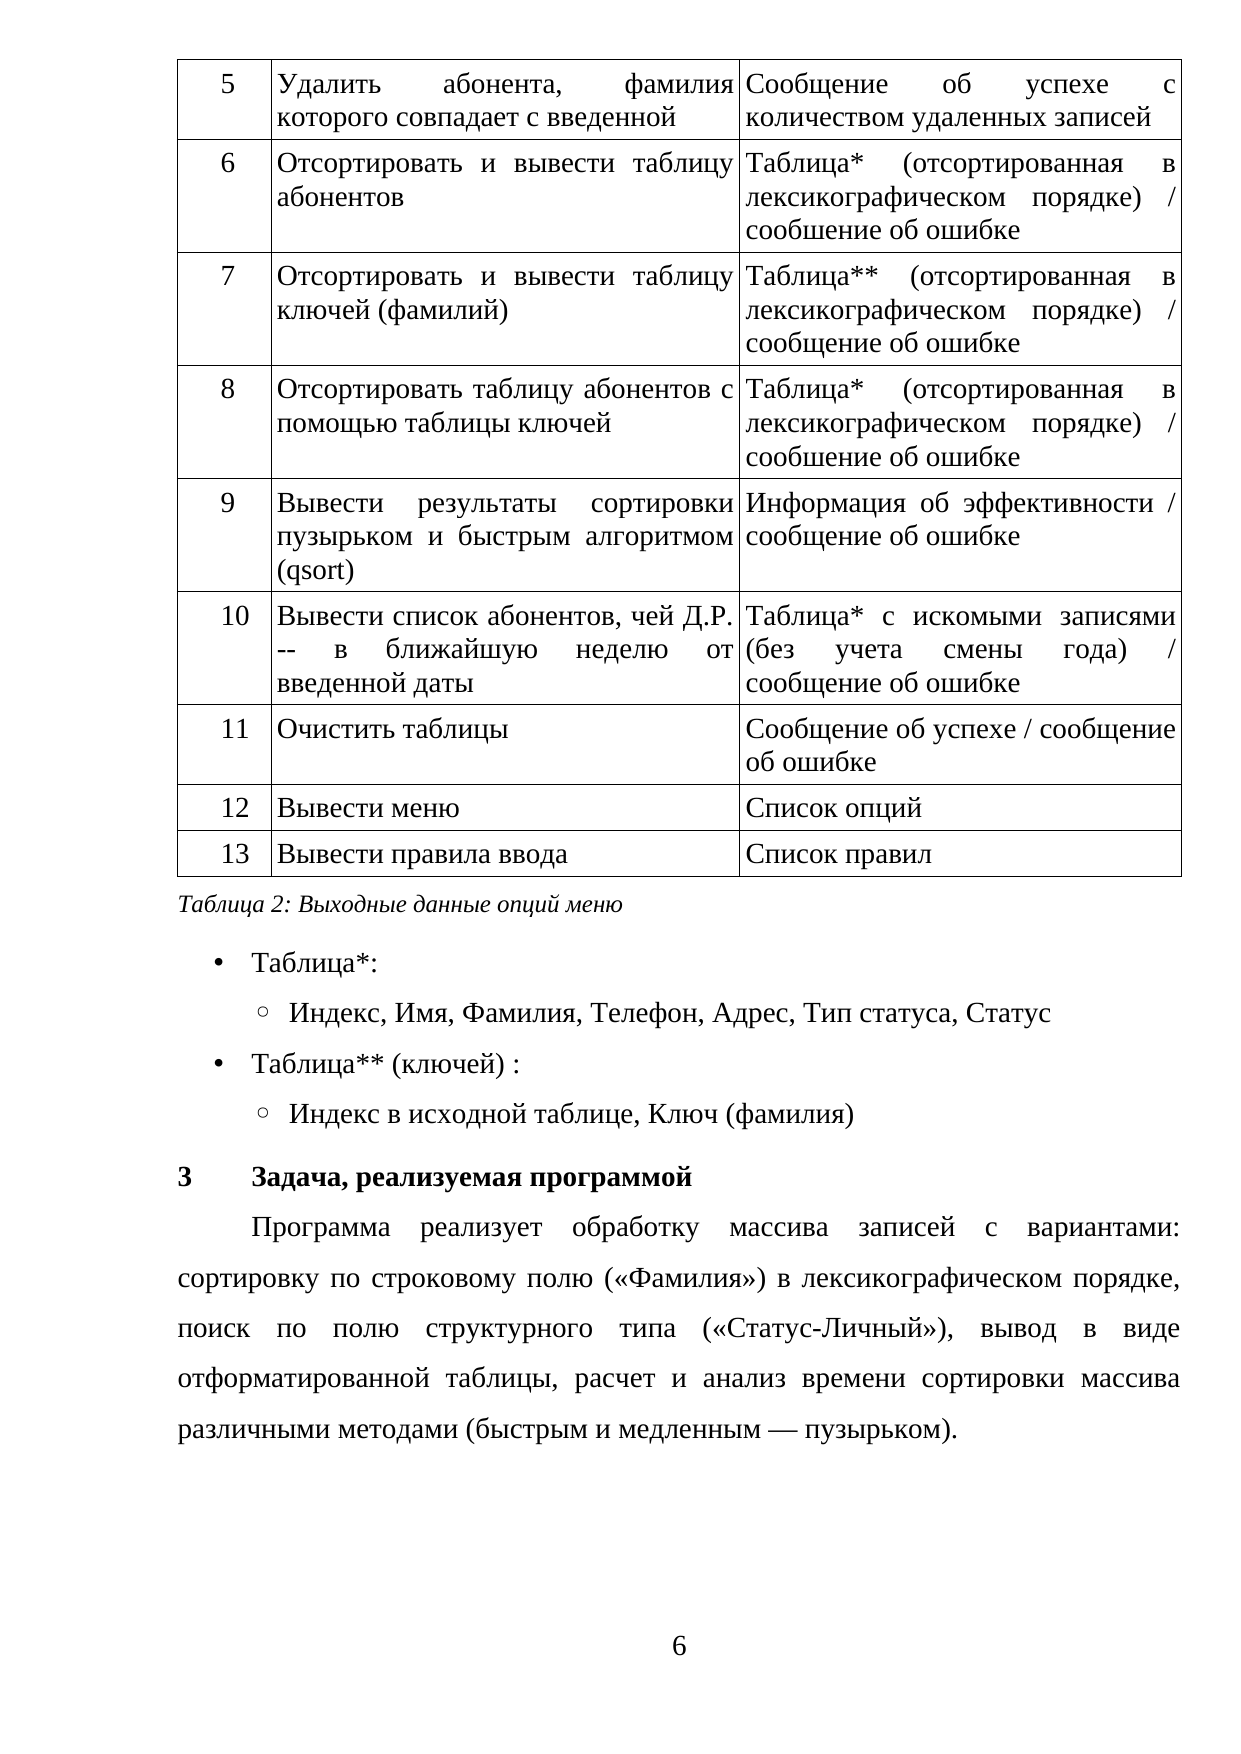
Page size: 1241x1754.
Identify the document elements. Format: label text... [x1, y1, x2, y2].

table_cell Удалить абонента, фамилия которого совпадает с введенной [272, 60, 739, 139]
text Программа реализует обработку массива записей с вариантами: сортировку по строковому полю («Фамилия») в лексикографическом порядке, поиск по полю структурного типа («Статус-Личный»), вывод в виде отформатированной таблицы, расчет и анализ времени сортировки массива различными методами (быстрым и медленным — пузырьком). [177, 1209, 1181, 1444]
table_cell Таблица* с искомыми записями (без учета смены года) / сообщение об ошибке [740, 592, 1181, 704]
list Индекс в исходной таблице, Ключ (фамилия) [251, 1096, 1181, 1130]
table_cell Информация об эффективности / сообщение об ошибке [740, 479, 1181, 591]
list Таблица** (ключей) : [213, 1046, 1181, 1079]
table_cell [178, 592, 271, 704]
table_cell [178, 60, 271, 139]
table_cell Сообщение об успехе / сообщение об ошибке [740, 705, 1181, 784]
table_cell [178, 705, 271, 784]
table_cell [178, 785, 271, 830]
list Индекс, Имя, Фамилия, Телефон, Адрес, Тип статуса, Статус [251, 996, 1181, 1029]
table_cell Таблица* (отсортированная в лексикографическом порядке) / сообшение об ошибке [740, 366, 1181, 478]
table_cell Вывести результаты сортировки пузырьком и быстрым алгоритмом (qsort) [272, 479, 739, 591]
table_cell Список опций [740, 785, 1181, 830]
table_cell Таблица* (отсортированная в лексикографическом порядке) / сообшение об ошибке [740, 140, 1181, 252]
list Таблица*: [213, 945, 1181, 979]
table_cell Очистить таблицы [272, 705, 739, 784]
table_cell Отсортировать и вывести таблицу ключей (фамилий) [272, 253, 739, 365]
table_cell Вывести меню [272, 785, 739, 830]
table_cell Список правил [740, 831, 1181, 876]
table_cell Отсортировать и вывести таблицу абонентов [272, 140, 739, 252]
text Таблица 2: Выходные данные опций меню [177, 889, 1181, 918]
table_cell Вывести список абонентов, чей Д.Р. -- в ближайшую неделю от введенной даты [272, 592, 739, 704]
table_cell [178, 479, 271, 591]
table_cell Сообщение об успехе с количеством удаленных записей [740, 60, 1181, 139]
subtitle Задача, реализуемая программой [177, 1159, 1181, 1193]
table_cell Вывести правила ввода [272, 831, 739, 876]
table_cell [178, 831, 271, 876]
table_cell [178, 140, 271, 252]
table_cell [178, 366, 271, 478]
table_cell Отсортировать таблицу абонентов с помощью таблицы ключей [272, 366, 739, 478]
table_cell Таблица** (отсортированная в лексикографическом порядке) / сообщение об ошибке [740, 253, 1181, 365]
table_cell [178, 253, 271, 365]
